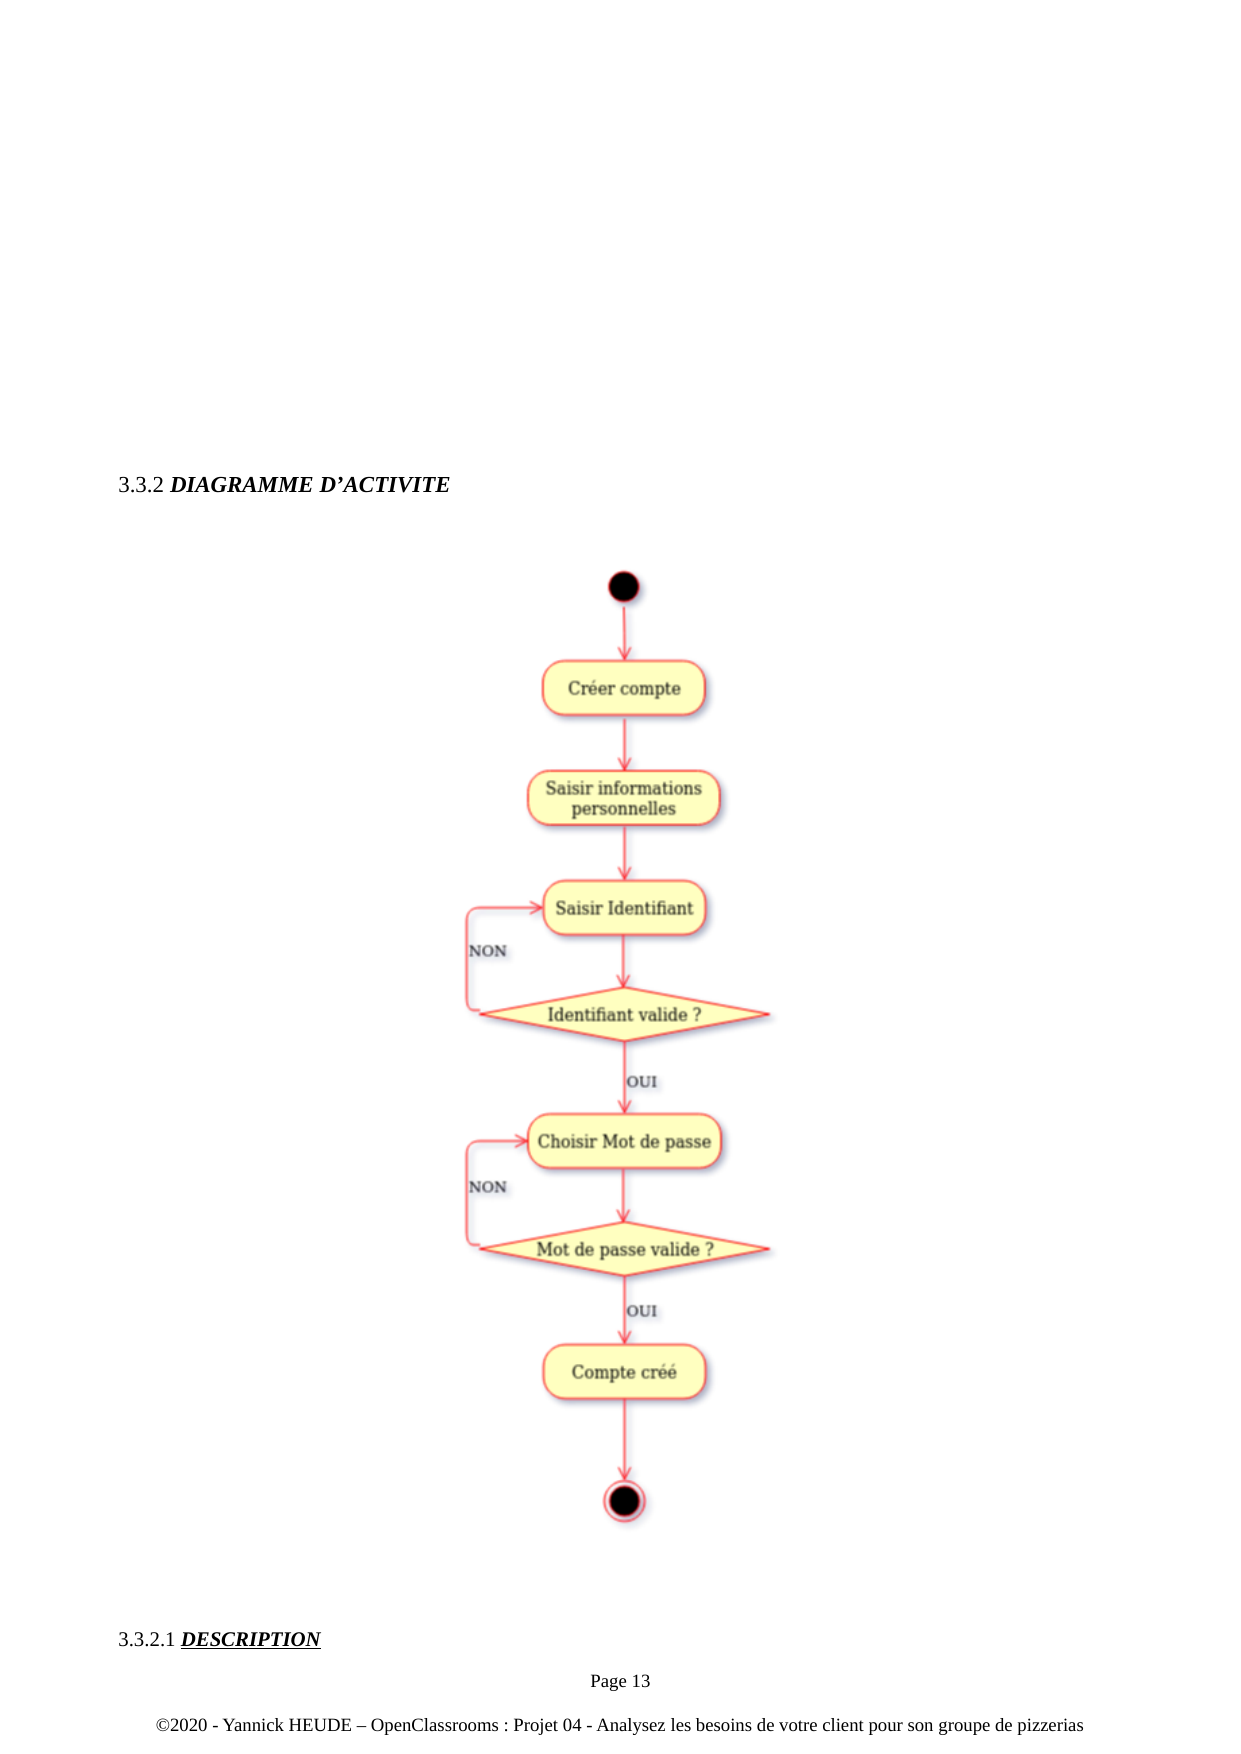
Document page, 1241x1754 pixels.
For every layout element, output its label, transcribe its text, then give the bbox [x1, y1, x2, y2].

picture [427, 539, 813, 1564]
text 3.3.2.1 DESCRIPTION [118, 1627, 1122, 1651]
text 3.3.2 DIAGRAMME D’ACTIVITE [118, 471, 1122, 497]
